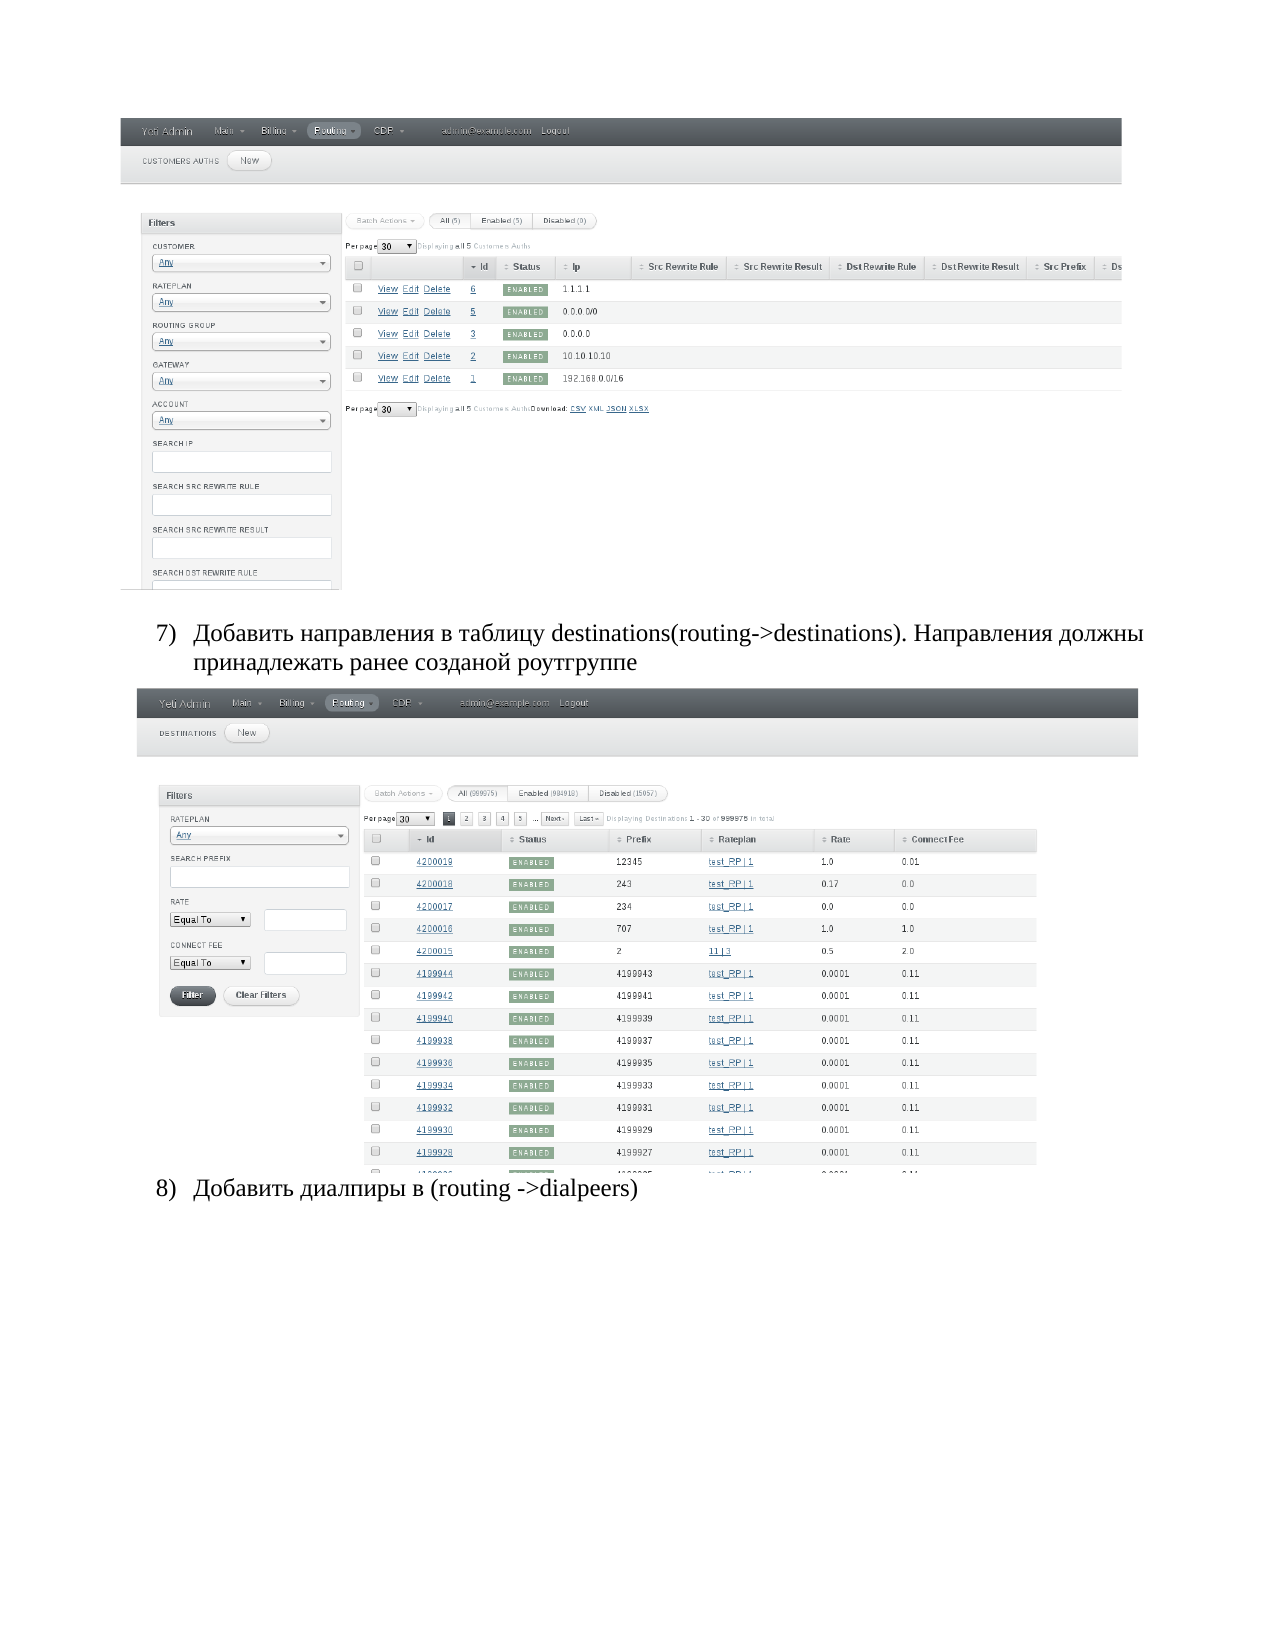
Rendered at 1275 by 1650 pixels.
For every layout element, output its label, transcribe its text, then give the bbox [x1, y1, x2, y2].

picture [136, 688, 1139, 1173]
list Добавить диалпиры в (routing ->dialpeers) [156, 1173, 1157, 1202]
list Добавить направления в таблицу destinations(routing->destinations). Направления должны принадлежать ранее созданой роутгруппе [156, 618, 1157, 676]
picture [120, 118, 1122, 590]
